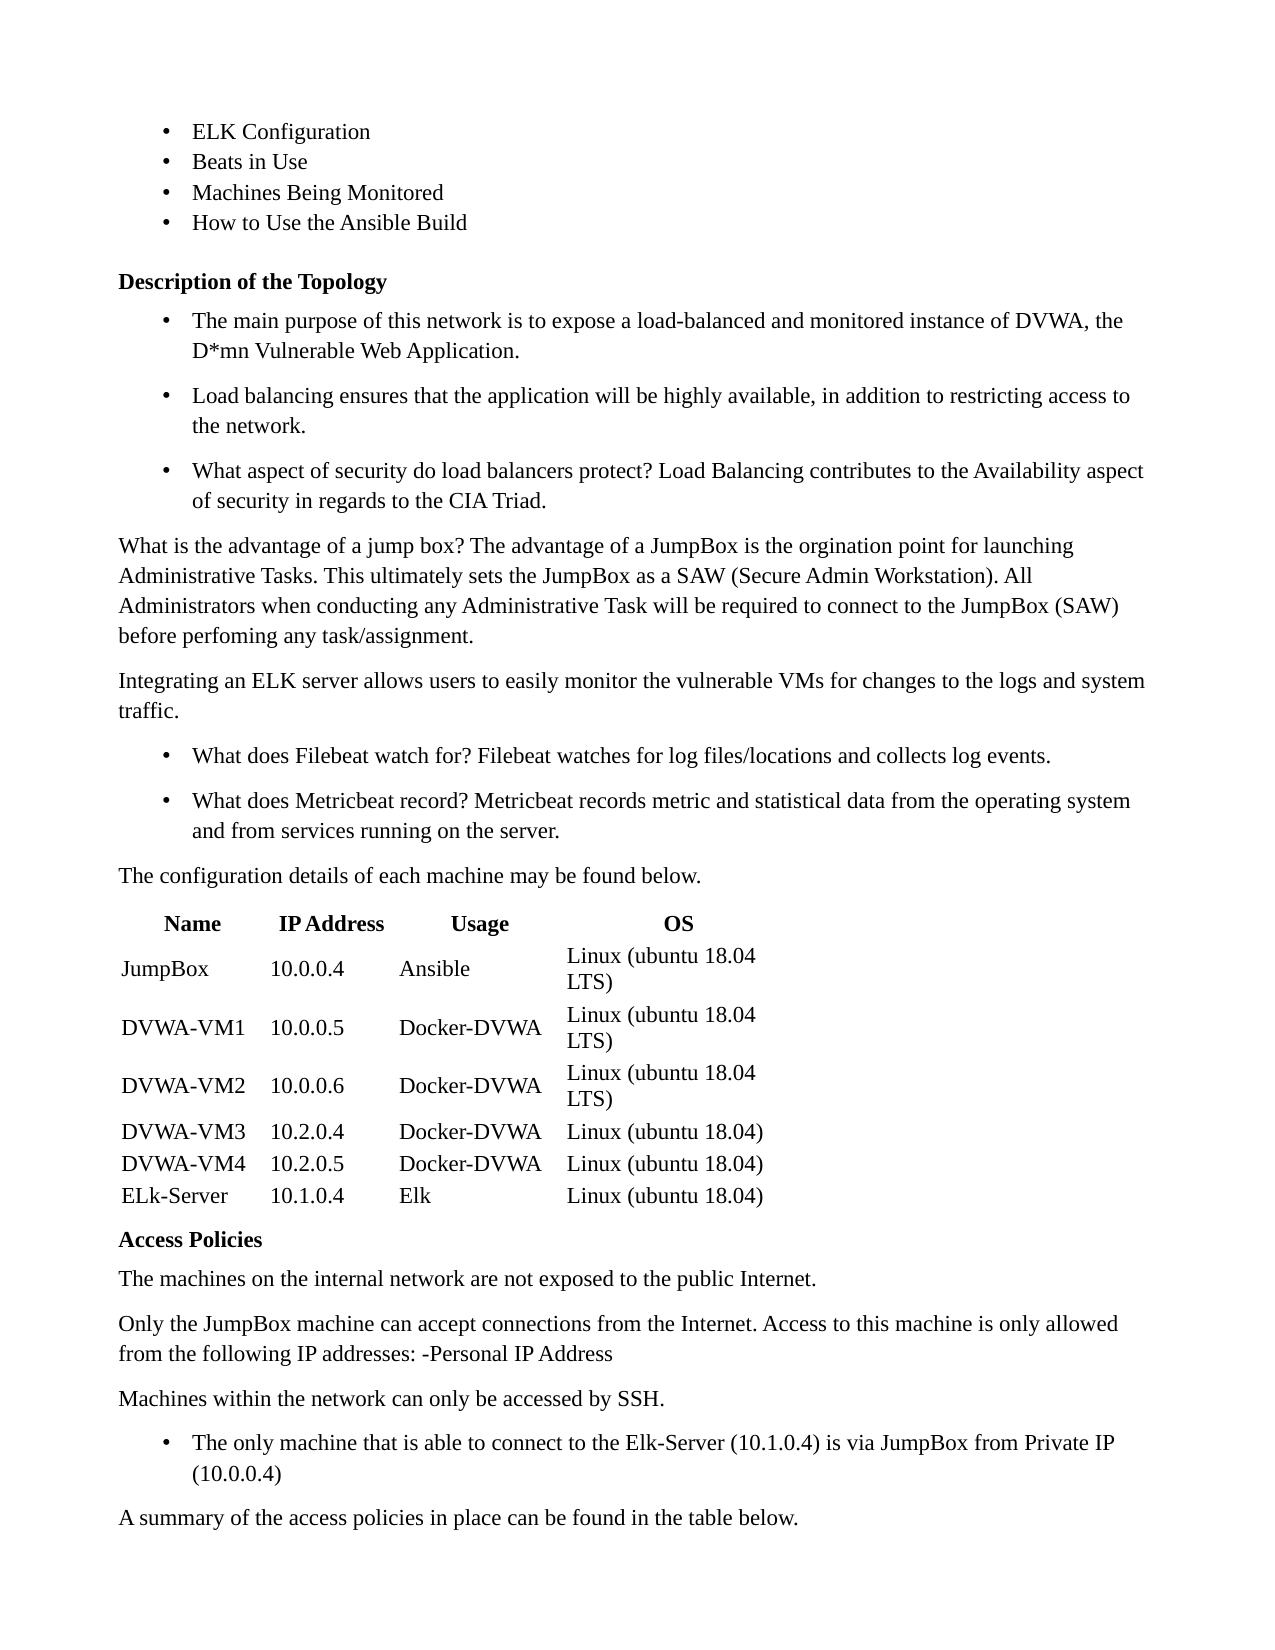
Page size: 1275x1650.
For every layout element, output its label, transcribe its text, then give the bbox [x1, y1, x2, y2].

table_cell DVWA-VM4 [118, 1147, 267, 1179]
table_cell ELk-Server [118, 1179, 267, 1211]
table_cell Docker-DVWA [396, 1147, 564, 1179]
table_header Name [118, 907, 267, 939]
table_cell Linux (ubuntu 18.04) [564, 1115, 793, 1147]
list Beats in Use [162, 148, 1157, 175]
table_cell Linux (ubuntu 18.04 LTS) [564, 939, 793, 998]
table_cell Docker-DVWA [396, 1056, 564, 1115]
table_header IP Address [267, 907, 396, 939]
subtitle Access Policies [118, 1226, 1157, 1252]
table_cell 10.0.0.6 [267, 1056, 396, 1115]
text The configuration details of each machine may be found below. [118, 862, 1157, 888]
text Machines within the network can only be accessed by SSH. [118, 1384, 1157, 1411]
list What does Metricbeat record? Metricbeat records metric and statistical data from the operating system and from services running on the server. [162, 787, 1157, 844]
table_cell Elk [396, 1179, 564, 1211]
table_cell JumpBox [118, 939, 267, 998]
subtitle Description of the Topology [118, 268, 1157, 294]
list Machines Being Monitored [162, 178, 1157, 205]
text What is the advantage of a jump box? The advantage of a JumpBox is the orgination point for launching Administrative Tasks. This ultimately sets the JumpBox as a SAW (Secure Admin Workstation). All Administrators when conducting any Administrative Task will be required to connect to the JumpBox (SAW) before perfoming any task/assignment. [118, 532, 1157, 649]
list The only machine that is able to connect to the Elk-Server (10.1.0.4) is via JumpBox from Private IP (10.0.0.4) [162, 1429, 1157, 1486]
text The machines on the internal network are not exposed to the public Internet. [118, 1265, 1157, 1291]
table_cell 10.2.0.4 [267, 1115, 396, 1147]
table_cell Linux (ubuntu 18.04 LTS) [564, 1056, 793, 1115]
table_cell 10.0.0.5 [267, 998, 396, 1056]
table_cell 10.0.0.4 [267, 939, 396, 998]
list What does Filebeat watch for? Filebeat watches for log files/locations and collects log events. [162, 742, 1157, 769]
table_cell DVWA-VM1 [118, 998, 267, 1056]
table_cell Linux (ubuntu 18.04) [564, 1147, 793, 1179]
table_cell 10.1.0.4 [267, 1179, 396, 1211]
text A summary of the access policies in place can be found in the table below. [118, 1504, 1157, 1531]
table_cell Docker-DVWA [396, 1115, 564, 1147]
text Integrating an ELK server allows users to easily monitor the vulnerable VMs for changes to the logs and system traffic. [118, 667, 1157, 724]
table_cell Docker-DVWA [396, 998, 564, 1056]
text Only the JumpBox machine can accept connections from the Internet. Access to this machine is only allowed from the following IP addresses: -Personal IP Address [118, 1309, 1157, 1366]
list The main purpose of this network is to expose a load-balanced and monitored instance of DVWA, the D*mn Vulnerable Web Application. [162, 307, 1157, 363]
table_cell DVWA-VM3 [118, 1115, 267, 1147]
list Load balancing ensures that the application will be highly available, in addition to restricting access to the network. [162, 382, 1157, 438]
table_cell Linux (ubuntu 18.04 LTS) [564, 998, 793, 1056]
table_cell Linux (ubuntu 18.04) [564, 1179, 793, 1211]
table_header OS [564, 907, 793, 939]
list How to Use the Ansible Build [162, 209, 1157, 235]
table_cell DVWA-VM2 [118, 1056, 267, 1115]
list ELK Configuration [162, 118, 1157, 144]
table_cell Ansible [396, 939, 564, 998]
table_header Usage [396, 907, 564, 939]
list What aspect of security do load balancers protect? Load Balancing contributes to the Availability aspect of security in regards to the CIA Triad. [162, 457, 1157, 513]
table_cell 10.2.0.5 [267, 1147, 396, 1179]
